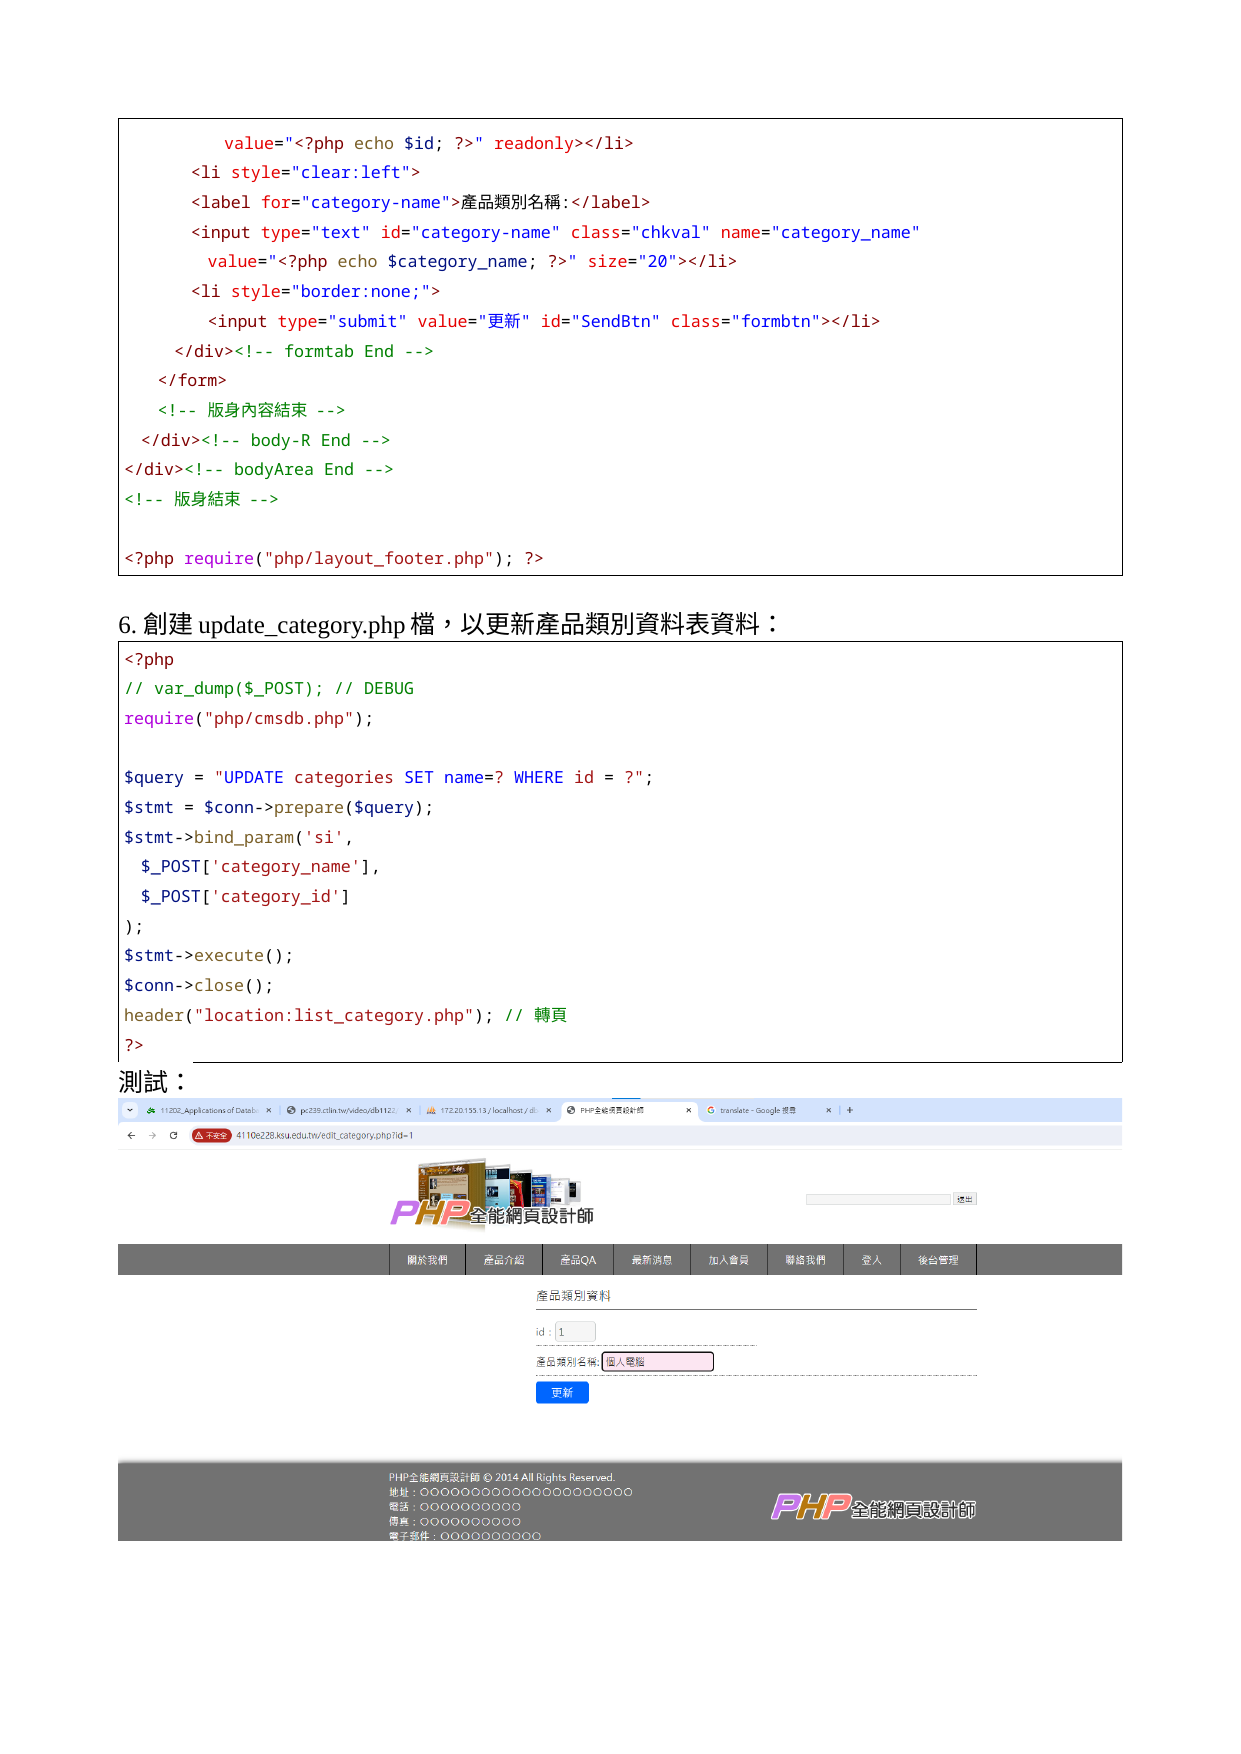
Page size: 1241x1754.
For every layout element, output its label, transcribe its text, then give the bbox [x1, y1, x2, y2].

table_header value="<?php echo $id; ?>" readonly></li> <li style="clear:left"> <label for="category-name">產品類別名稱:</label> <input type="text" id="category-name" class="chkval" name="category_name" value="<?php echo $category_name; ?>" size="20"></li> <li style="border:none;"> <input type="submit" value="更新" id="SendBtn" class="formbtn"></li> </div><!-- formtab End --> </form> <!-- 版身內容結束 --> </div><!-- body-R End --> </div><!-- bodyArea End --> <!-- 版身結束 --> <?php require("php/layout_footer.php"); ?> [119, 119, 1122, 575]
text 6. 創建update_category.php檔，以更新產品類別資料表資料： [118, 605, 1122, 641]
text 測試： [118, 1063, 1122, 1098]
table_header <?php // var_dump($_POST); // DEBUG require("php/cmsdb.php"); $query = "UPDATE categories SET name=? WHERE id = ?"; $stmt = $conn->prepare($query); $stmt->bind_param('si', $_POST['category_name'], $_POST['category_id'] ); $stmt->execute(); $conn->close(); header("location:list_category.php"); // 轉頁 ?> [119, 642, 1122, 1062]
